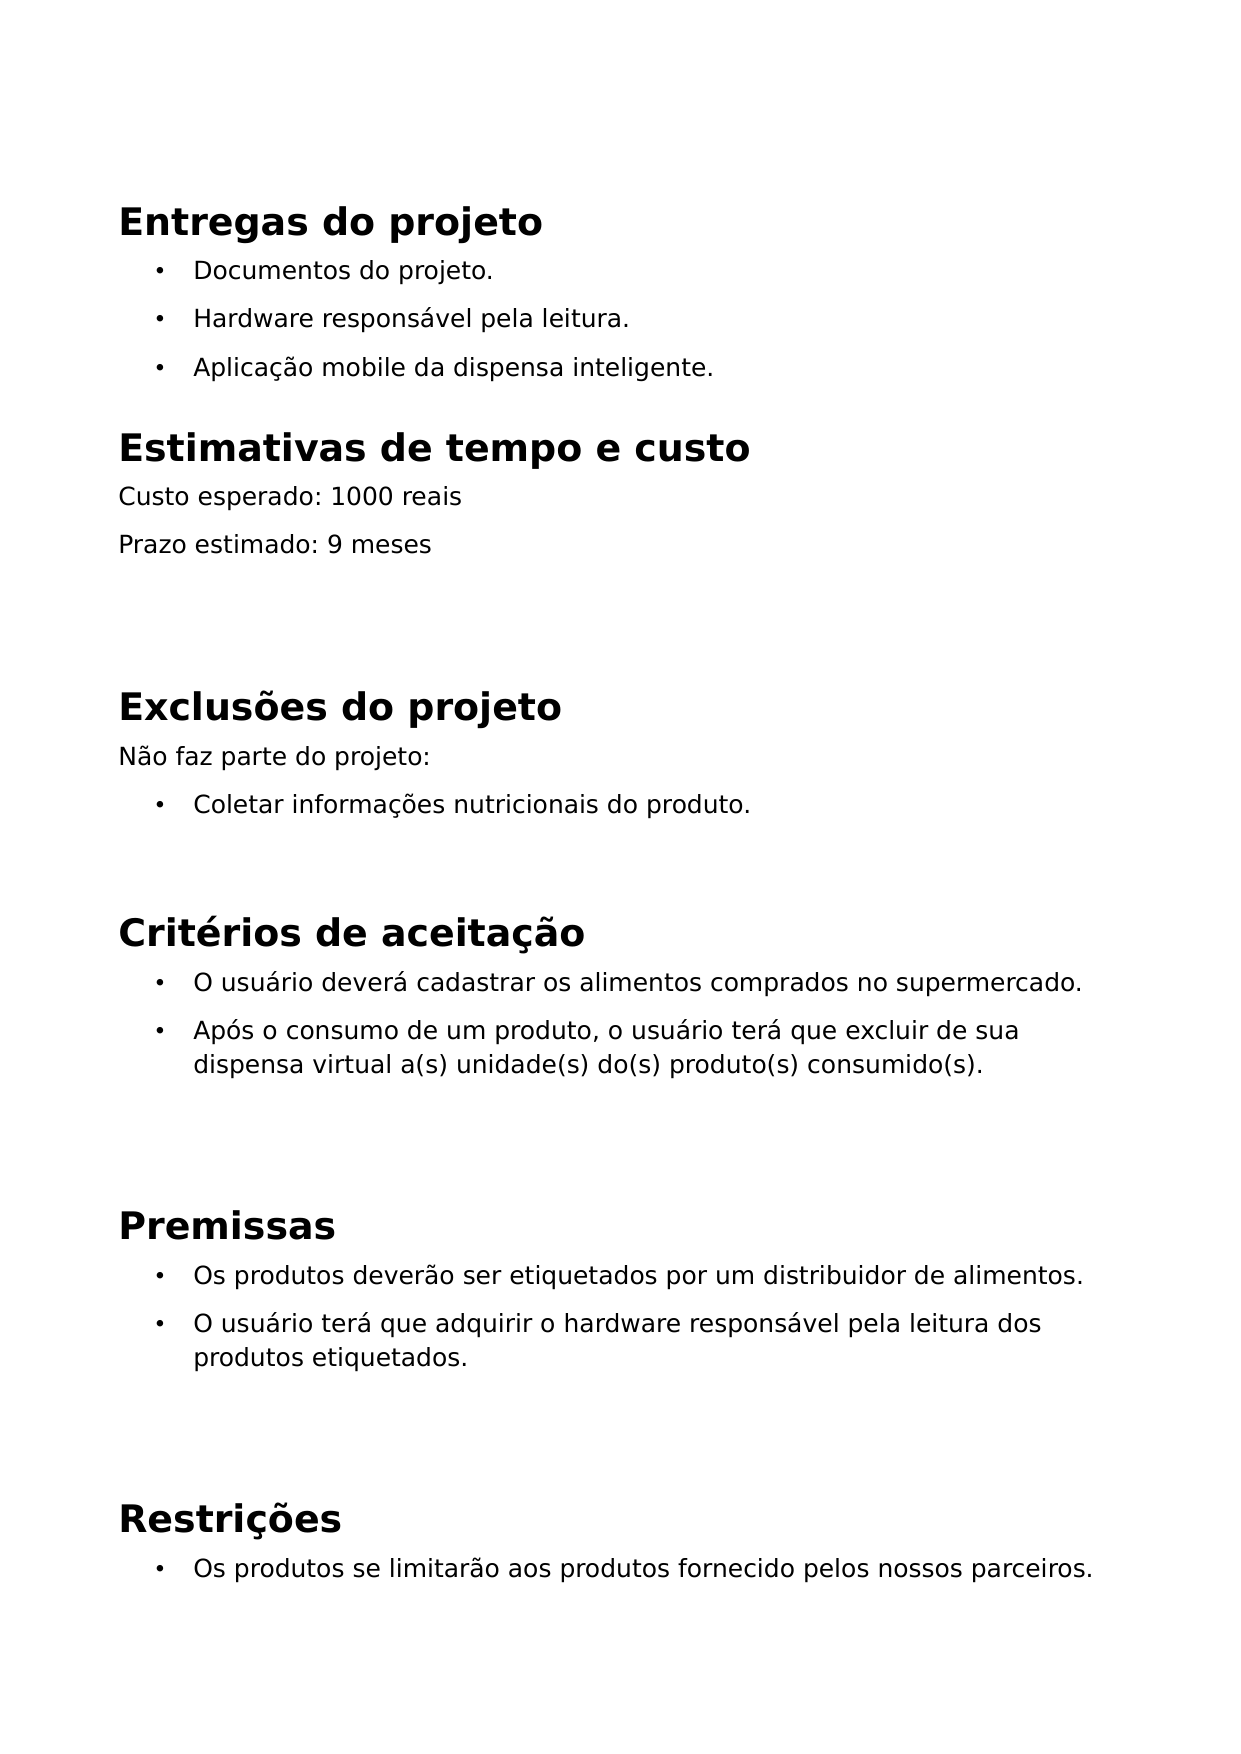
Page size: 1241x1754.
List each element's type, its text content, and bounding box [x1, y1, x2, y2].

list Os produtos se limitarão aos produtos fornecido pelos nossos parceiros. [156, 1554, 1122, 1583]
list Hardware responsável pela leitura. [156, 304, 1122, 334]
text Prazo estimado: 9 meses [118, 531, 1122, 560]
subtitle Critérios de aceitação [118, 911, 1122, 956]
text Custo esperado: 1000 reais [118, 482, 1122, 512]
list Após o consumo de um produto, o usuário terá que excluir de sua dispensa virtual a(s) unidade(s) do(s) produto(s) consumido(s). [156, 1016, 1122, 1079]
subtitle Estimativas de tempo e custo [118, 426, 1122, 470]
list Documentos do projeto. [156, 256, 1122, 286]
subtitle Exclusões do projeto [118, 685, 1122, 729]
subtitle Restrições [118, 1498, 1122, 1542]
list O usuário deverá cadastrar os alimentos comprados no supermercado. [156, 968, 1122, 997]
list Os produtos deverão ser etiquetados por um distribuidor de alimentos. [156, 1261, 1122, 1290]
list Coletar informações nutricionais do produto. [156, 790, 1122, 819]
list O usuário terá que adquirir o hardware responsável pela leitura dos produtos etiquetados. [156, 1309, 1122, 1372]
list Aplicação mobile da dispensa inteligente. [156, 353, 1122, 382]
subtitle Premissas [118, 1204, 1122, 1249]
subtitle Entregas do projeto [118, 200, 1122, 244]
text Não faz parte do projeto: [118, 742, 1122, 771]
